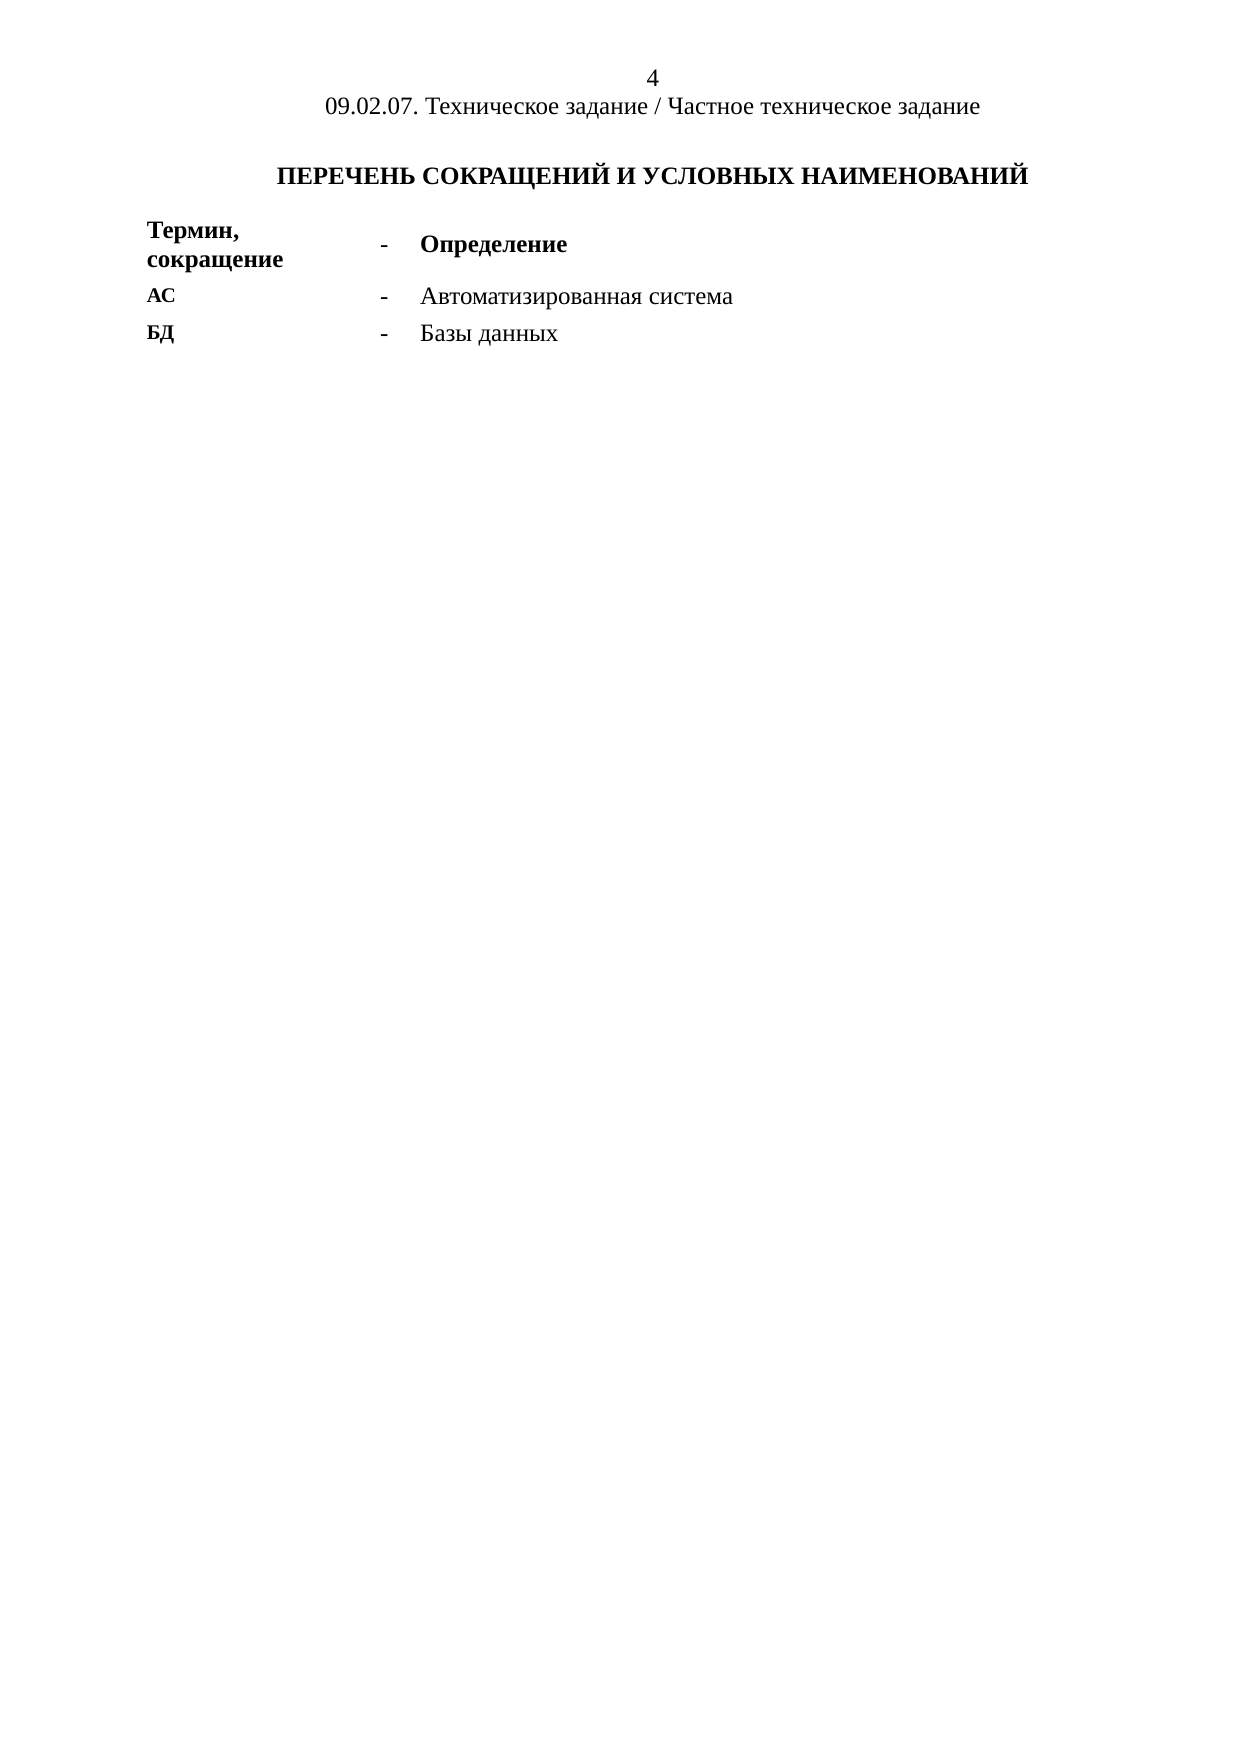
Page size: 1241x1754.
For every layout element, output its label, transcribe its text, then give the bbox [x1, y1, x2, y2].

text ПЕРЕЧЕНЬ СОКРАЩЕНИЙ и УСЛОВНЫХ НАИМЕНОВАНИЙ [159, 161, 1146, 190]
table_header Термин, сокращение [135, 211, 368, 277]
table_cell Базы данных [409, 314, 1170, 351]
table_header - [369, 211, 409, 277]
table_cell - [369, 314, 409, 351]
table_cell - [369, 277, 409, 314]
table_header Определение [409, 211, 1170, 277]
table_cell БД [135, 314, 368, 351]
table_cell АС [135, 277, 368, 314]
table_cell Автоматизированная система [409, 277, 1170, 314]
